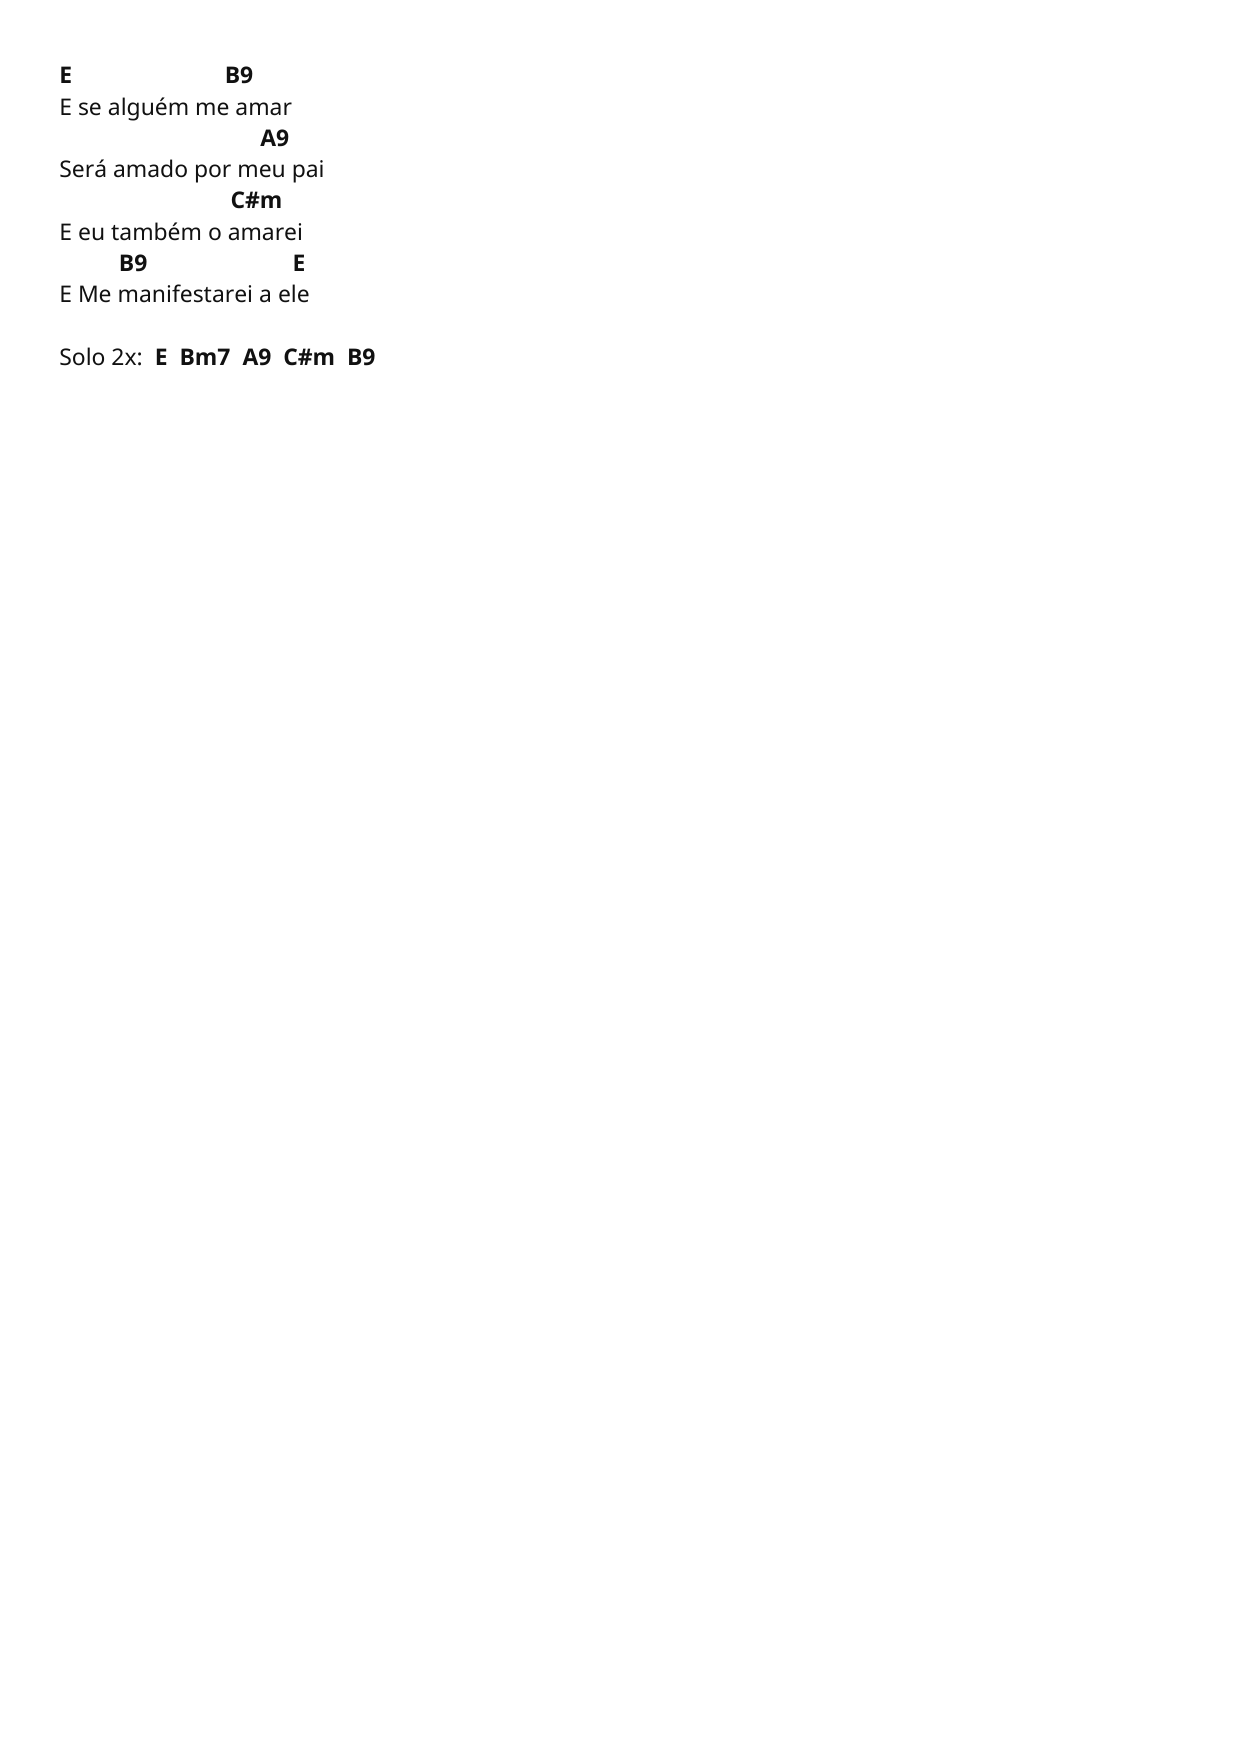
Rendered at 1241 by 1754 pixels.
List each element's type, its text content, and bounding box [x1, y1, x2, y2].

text Solo 2x: E Bm7 A9 C#m B9 [59, 340, 1167, 372]
text B9 E [59, 247, 1167, 278]
text E eu também o amarei [59, 215, 1167, 247]
text E Me manifestarei a ele [59, 278, 1167, 309]
text A9 [59, 122, 1167, 153]
text C#m [59, 184, 1167, 215]
text E B9 [59, 59, 1167, 90]
text E se alguém me amar [59, 90, 1167, 122]
text Será amado por meu pai [59, 153, 1167, 184]
